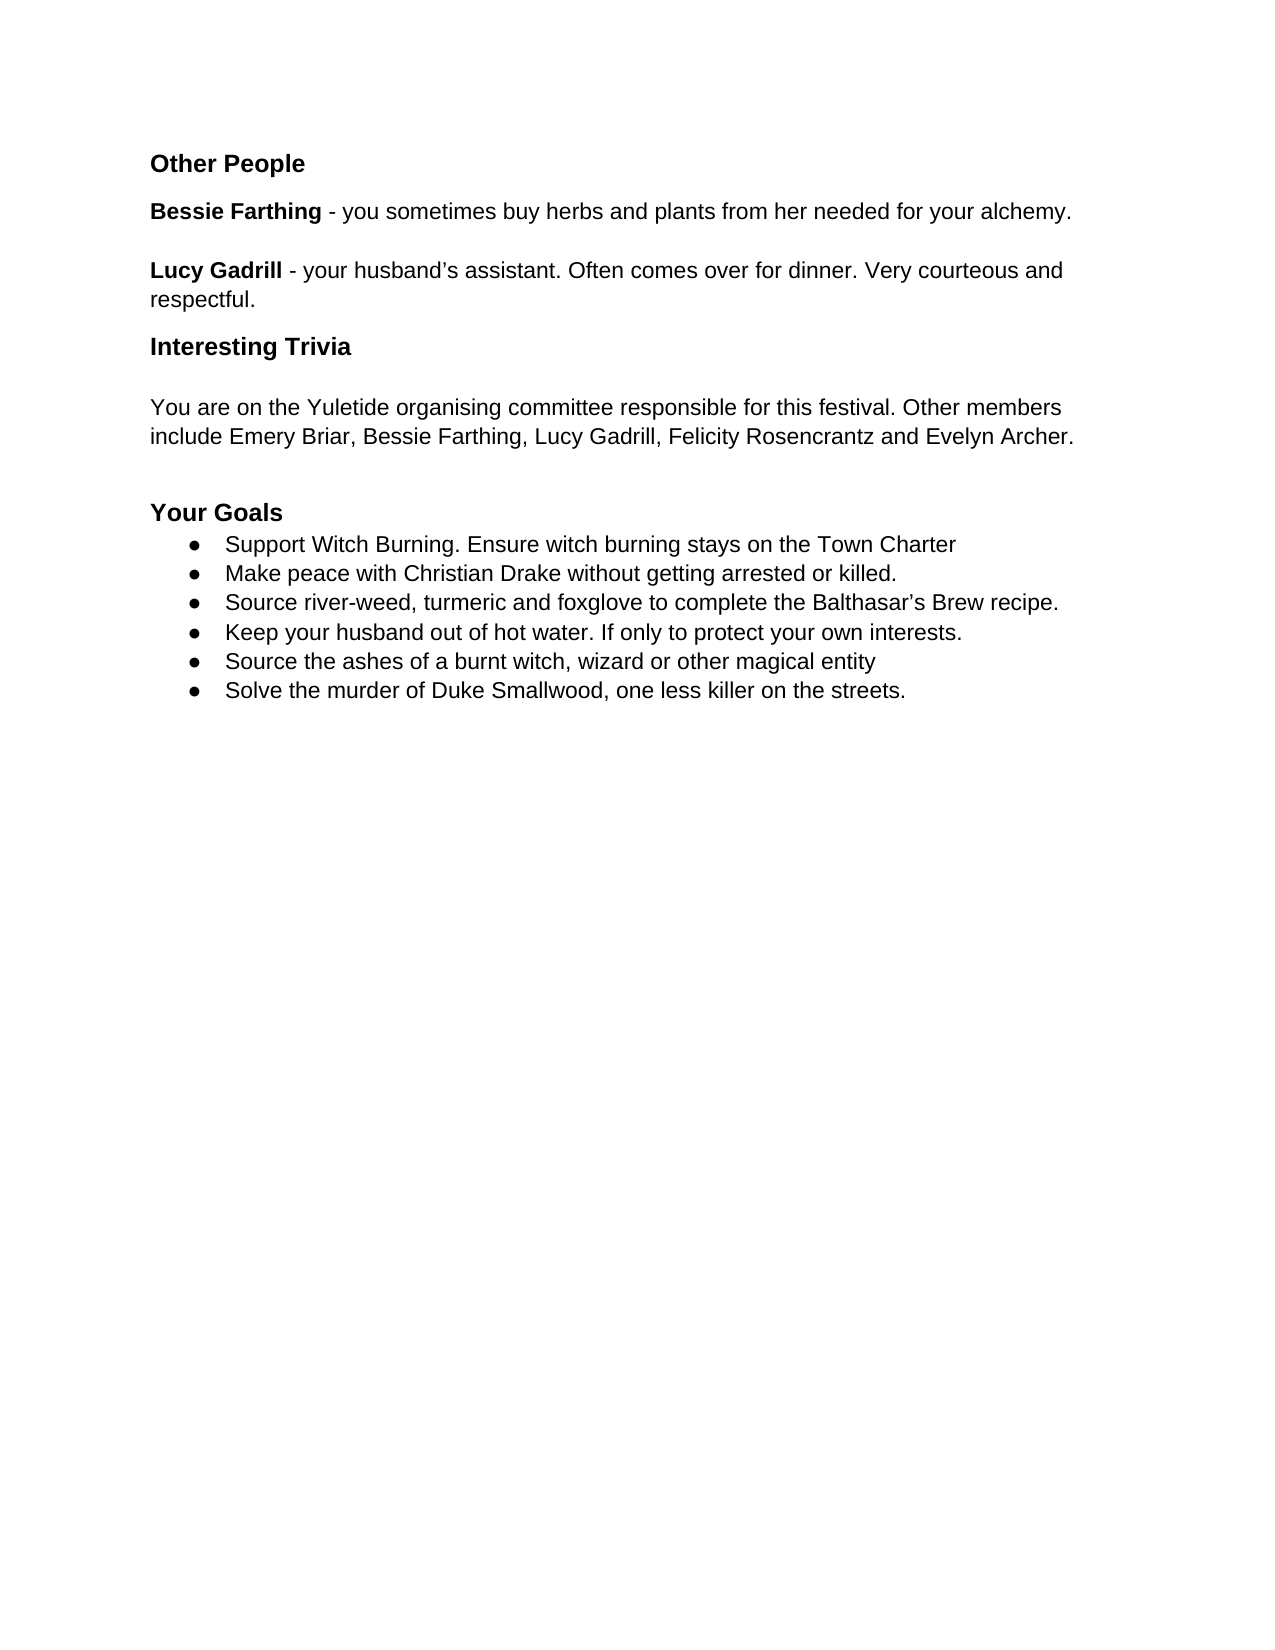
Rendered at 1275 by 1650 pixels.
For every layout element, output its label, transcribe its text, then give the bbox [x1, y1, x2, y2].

list Support Witch Burning. Ensure witch burning stays on the Town Charter [187, 531, 1125, 557]
list Solve the murder of Duke Smallwood, one less killer on the streets. [187, 678, 1125, 704]
list Make peace with Christian Drake without getting arrested or killed. [187, 561, 1125, 586]
list Source the ashes of a burnt witch, wizard or other magical entity [187, 649, 1125, 674]
list Source river-weed, turmeric and foxglove to complete the Balthasar’s Brew recipe. [187, 590, 1125, 616]
subtitle Bessie Farthing - you sometimes buy herbs and plants from her needed for your alchemy. [150, 199, 1125, 224]
subtitle Your Goals [150, 499, 1125, 527]
list Keep your husband out of hot water. If only to protect your own interests. [187, 619, 1125, 645]
subtitle Other People [150, 150, 1125, 178]
subtitle Interesting Trivia [150, 333, 1125, 361]
text You are on the Yuletide organising committee responsible for this festival. Other members include Emery Briar, Bessie Farthing, Lucy Gadrill, Felicity Rosencrantz and Evelyn Archer. [150, 394, 1125, 449]
text Lucy Gadrill - your husband’s assistant. Often comes over for dinner. Very courteous and respectful. [150, 257, 1125, 312]
